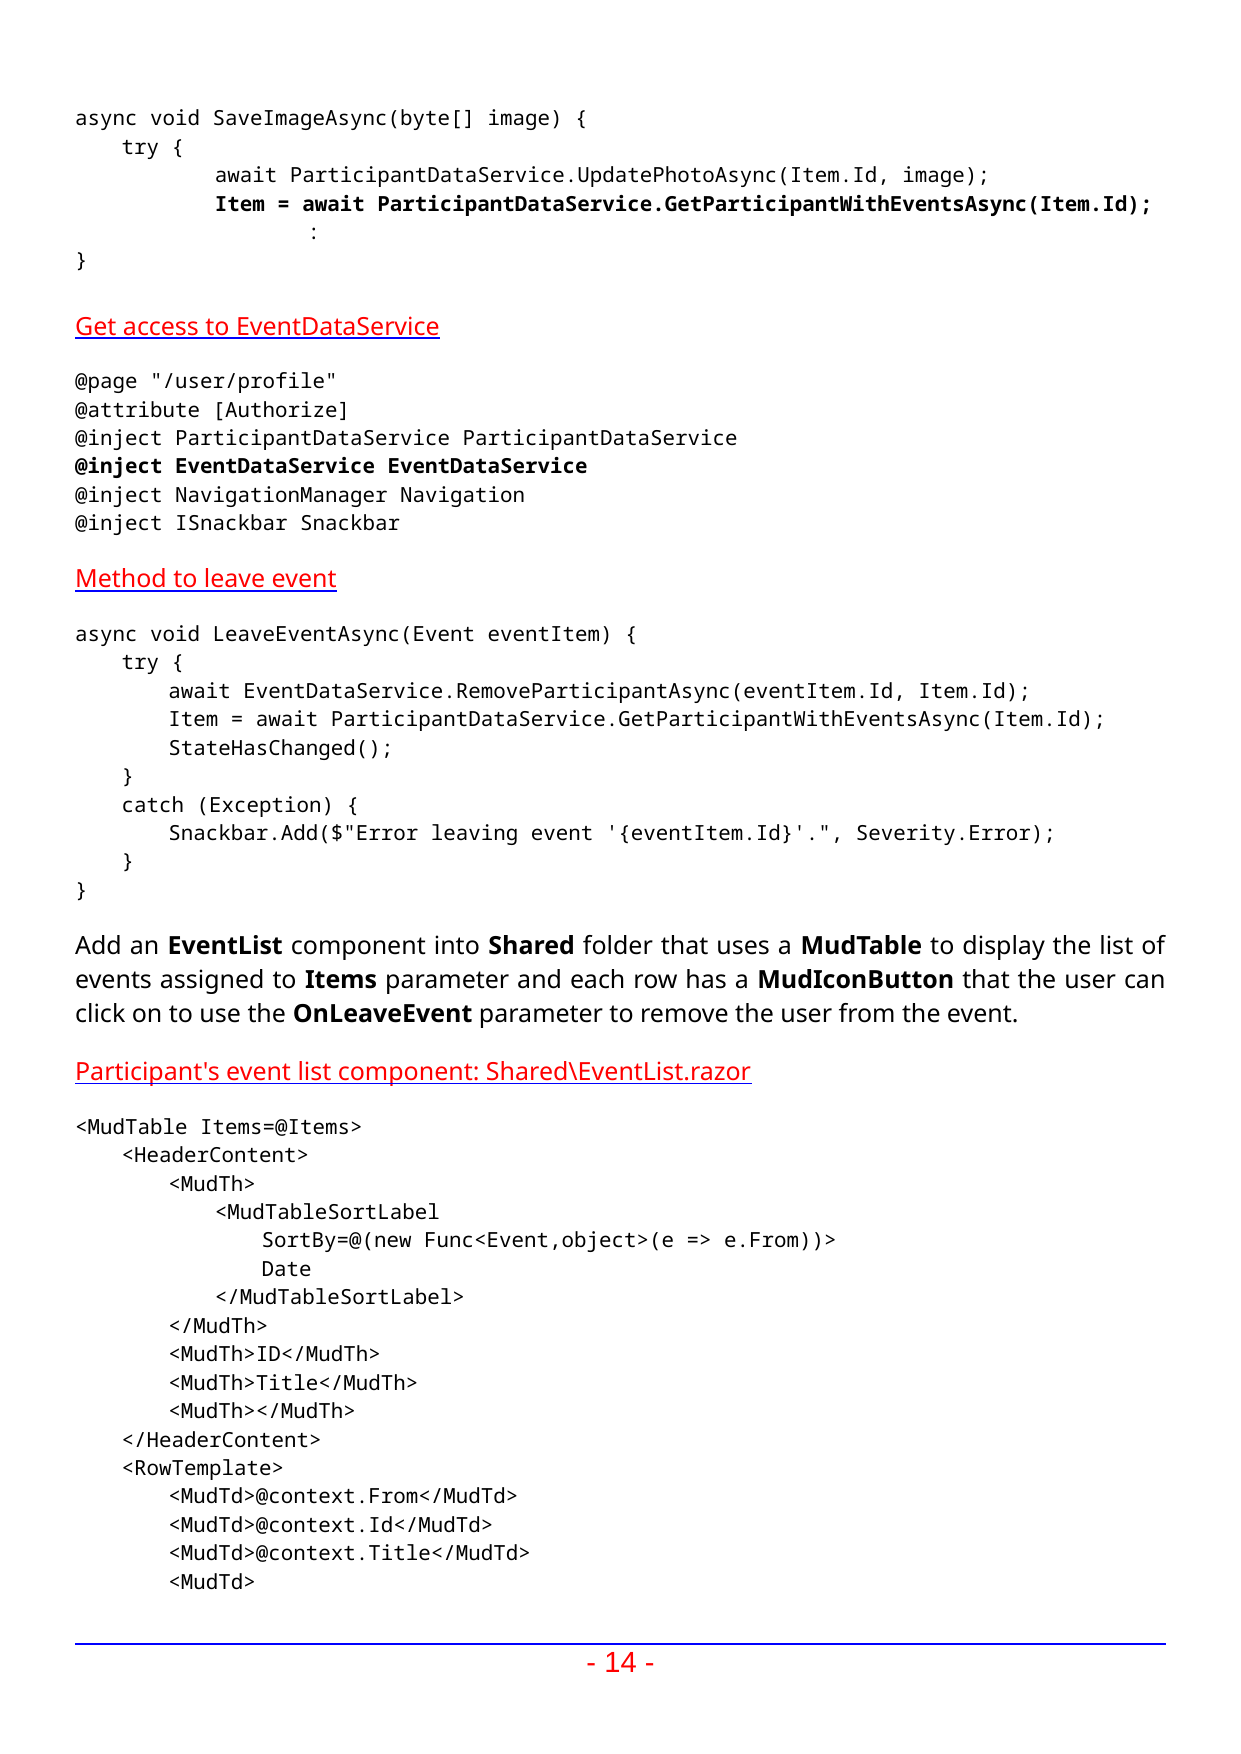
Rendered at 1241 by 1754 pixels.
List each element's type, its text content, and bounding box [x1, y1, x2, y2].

text <MudTd> [75, 1567, 1166, 1595]
text } [75, 761, 1166, 790]
text Participant's event list component: Shared\EventList.razor [75, 1054, 1166, 1088]
text async void LeaveEventAsync(Event eventItem) { [75, 619, 1166, 647]
text SortBy=@(new Func<Event,object>(e => e.From))> [75, 1226, 1166, 1254]
text <MudTd>@context.From</MudTd> [75, 1482, 1166, 1510]
text Item = await ParticipantDataService.GetParticipantWithEventsAsync(Item.Id); [75, 704, 1166, 733]
text } [75, 847, 1166, 875]
text <MudTableSortLabel [75, 1197, 1166, 1226]
text catch (Exception) { [75, 790, 1166, 818]
text Method to leave event [75, 561, 1166, 595]
text @inject ParticipantDataService ParticipantDataService [75, 423, 1166, 452]
text <HeaderContent> [75, 1140, 1166, 1169]
text @inject ISnackbar Snackbar [75, 508, 1166, 537]
text @attribute [Authorize] [75, 395, 1166, 423]
text <MudTh></MudTh> [75, 1396, 1166, 1425]
text </MudTh> [75, 1311, 1166, 1339]
text async void SaveImageAsync(byte[] image) { [75, 103, 1166, 132]
text } [75, 875, 1166, 903]
text <MudTd>@context.Id</MudTd> [75, 1510, 1166, 1538]
text </HeaderContent> [75, 1425, 1166, 1453]
text <MudTable Items=@Items> [75, 1112, 1166, 1140]
text Get access to EventDataService [75, 308, 1166, 342]
text try { [75, 647, 1166, 676]
text <MudTd>@context.Title</MudTd> [75, 1538, 1166, 1567]
text } [75, 246, 1166, 274]
text try { [75, 132, 1166, 160]
text Snackbar.Add($"Error leaving event '{eventItem.Id}'.", Severity.Error); [75, 818, 1166, 847]
text <RowTemplate> [75, 1453, 1166, 1482]
text @inject EventDataService EventDataService [75, 452, 1166, 480]
text await EventDataService.RemoveParticipantAsync(eventItem.Id, Item.Id); [75, 676, 1166, 704]
text <MudTh> [75, 1169, 1166, 1197]
text <MudTh>ID</MudTh> [75, 1339, 1166, 1368]
text @page "/user/profile" [75, 366, 1166, 395]
text @inject NavigationManager Navigation [75, 480, 1166, 508]
text Date [75, 1254, 1166, 1282]
text <MudTh>Title</MudTh> [75, 1368, 1166, 1396]
text await ParticipantDataService.UpdatePhotoAsync(Item.Id, image); [75, 160, 1166, 189]
text Add an EventList component into Shared folder that uses a MudTable to display the list of events assigned to Items parameter and each row has a MudIconButton that the user can click on to use the OnLeaveEvent parameter to remove the user from the event. [75, 927, 1166, 1030]
text </MudTableSortLabel> [75, 1282, 1166, 1311]
text Item = await ParticipantDataService.GetParticipantWithEventsAsync(Item.Id); [75, 189, 1166, 217]
text : [75, 217, 1166, 246]
text StateHasChanged(); [75, 733, 1166, 761]
